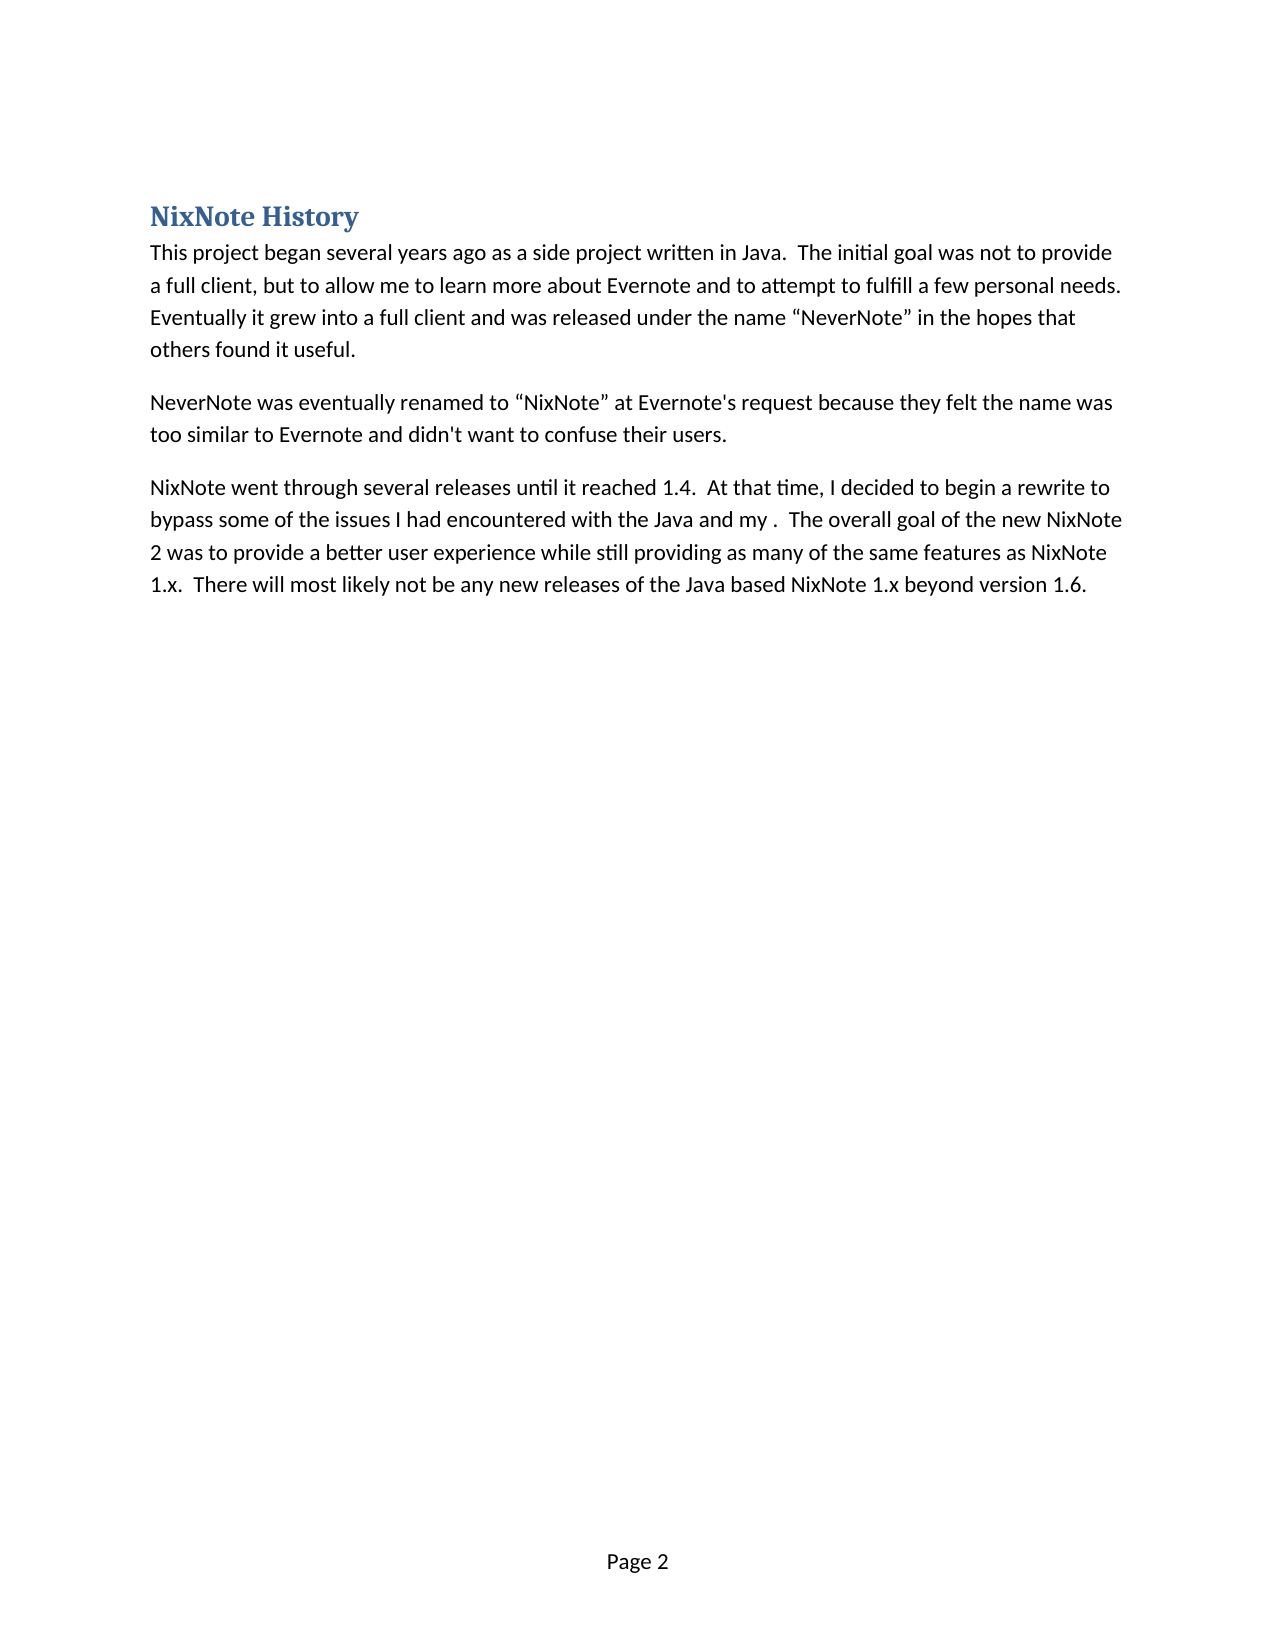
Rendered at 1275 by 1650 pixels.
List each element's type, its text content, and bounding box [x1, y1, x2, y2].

subtitle NixNote History [150, 200, 1125, 233]
text NeverNote was eventually renamed to “NixNote” at Evernote's request because they felt the name was too similar to Evernote and didn't want to confuse their users. [150, 388, 1125, 448]
text NixNote went through several releases until it reached 1.4. At that time, I decided to begin a rewrite to bypass some of the issues I had encountered with the Java and my . The overall goal of the new NixNote 2 was to provide a better user experience while still providing as many of the same features as NixNote 1.x. There will most likely not be any new releases of the Java based NixNote 1.x beyond version 1.6. [150, 473, 1125, 598]
text This project began several years ago as a side project written in Java. The initial goal was not to provide a full client, but to allow me to learn more about Evernote and to attempt to fulfill a few personal needs. Eventually it grew into a full client and was released under the name “NeverNote” in the hopes that others found it useful. [150, 238, 1125, 363]
